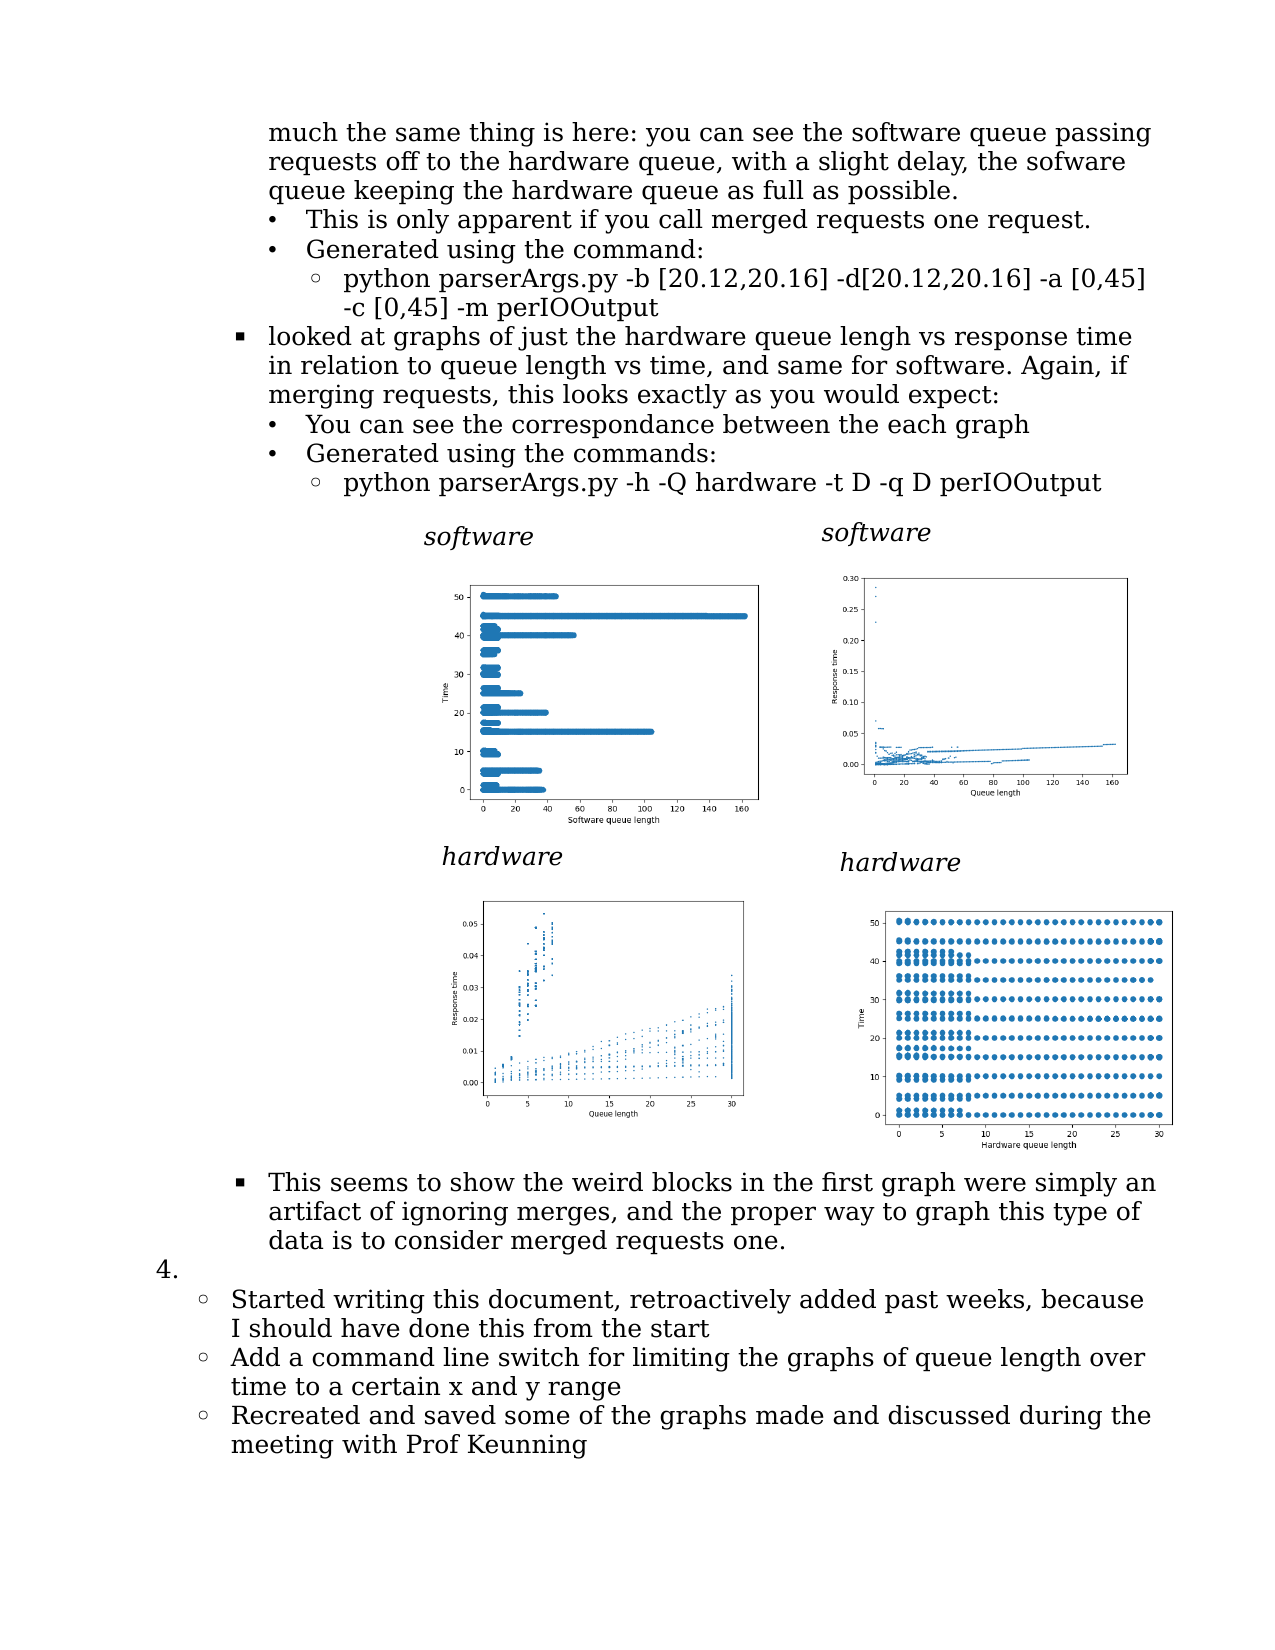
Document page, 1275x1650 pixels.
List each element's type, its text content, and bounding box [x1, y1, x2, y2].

list software [424, 523, 794, 551]
list hardware [839, 849, 1209, 877]
list Add a command line switch for limiting the graphs of queue length over time to a certain x and y range [193, 1343, 1157, 1401]
list This is only apparent if you call merged requests one request. [268, 206, 1157, 235]
picture [441, 871, 777, 1123]
list Generated using the commands: [268, 439, 1157, 468]
list much the same thing is here: you can see the software queue passing requests off to the hardware queue, with a slight delay, the sofware queue keeping the hardware queue as full as possible. [231, 118, 1157, 206]
list python parserArgs.py -b [20.12,20.16] -d[20.12,20.16] -a [0,45] -c [0,45] -m perIOOutput [306, 264, 1157, 322]
list looked at graphs of just the hardware queue lengh vs response time in relation to queue length vs time, and same for software. Again, if merging requests, this looks exactly as you would expect: [231, 322, 1157, 410]
list This seems to show the weird blocks in the first graph were simply an artifact of ignoring merges, and the proper way to graph this type of data is to consider merged requests one. [231, 1168, 1157, 1256]
list python parserArgs.py -h -Q hardware -t D -q D perIOOutput [306, 468, 1157, 497]
list software [821, 519, 1160, 547]
picture [821, 547, 1161, 802]
list Generated using the command: [268, 235, 1157, 264]
picture [423, 551, 795, 830]
list Started writing this document, retroactively added past weeks, because I should have done this from the start [193, 1285, 1157, 1343]
list hardware [441, 842, 776, 871]
picture [839, 877, 1209, 1155]
list You can see the correspondance between the each graph [268, 410, 1157, 439]
list Recreated and saved some of the graphs made and discussed during the meeting with Prof Keunning [193, 1401, 1157, 1460]
